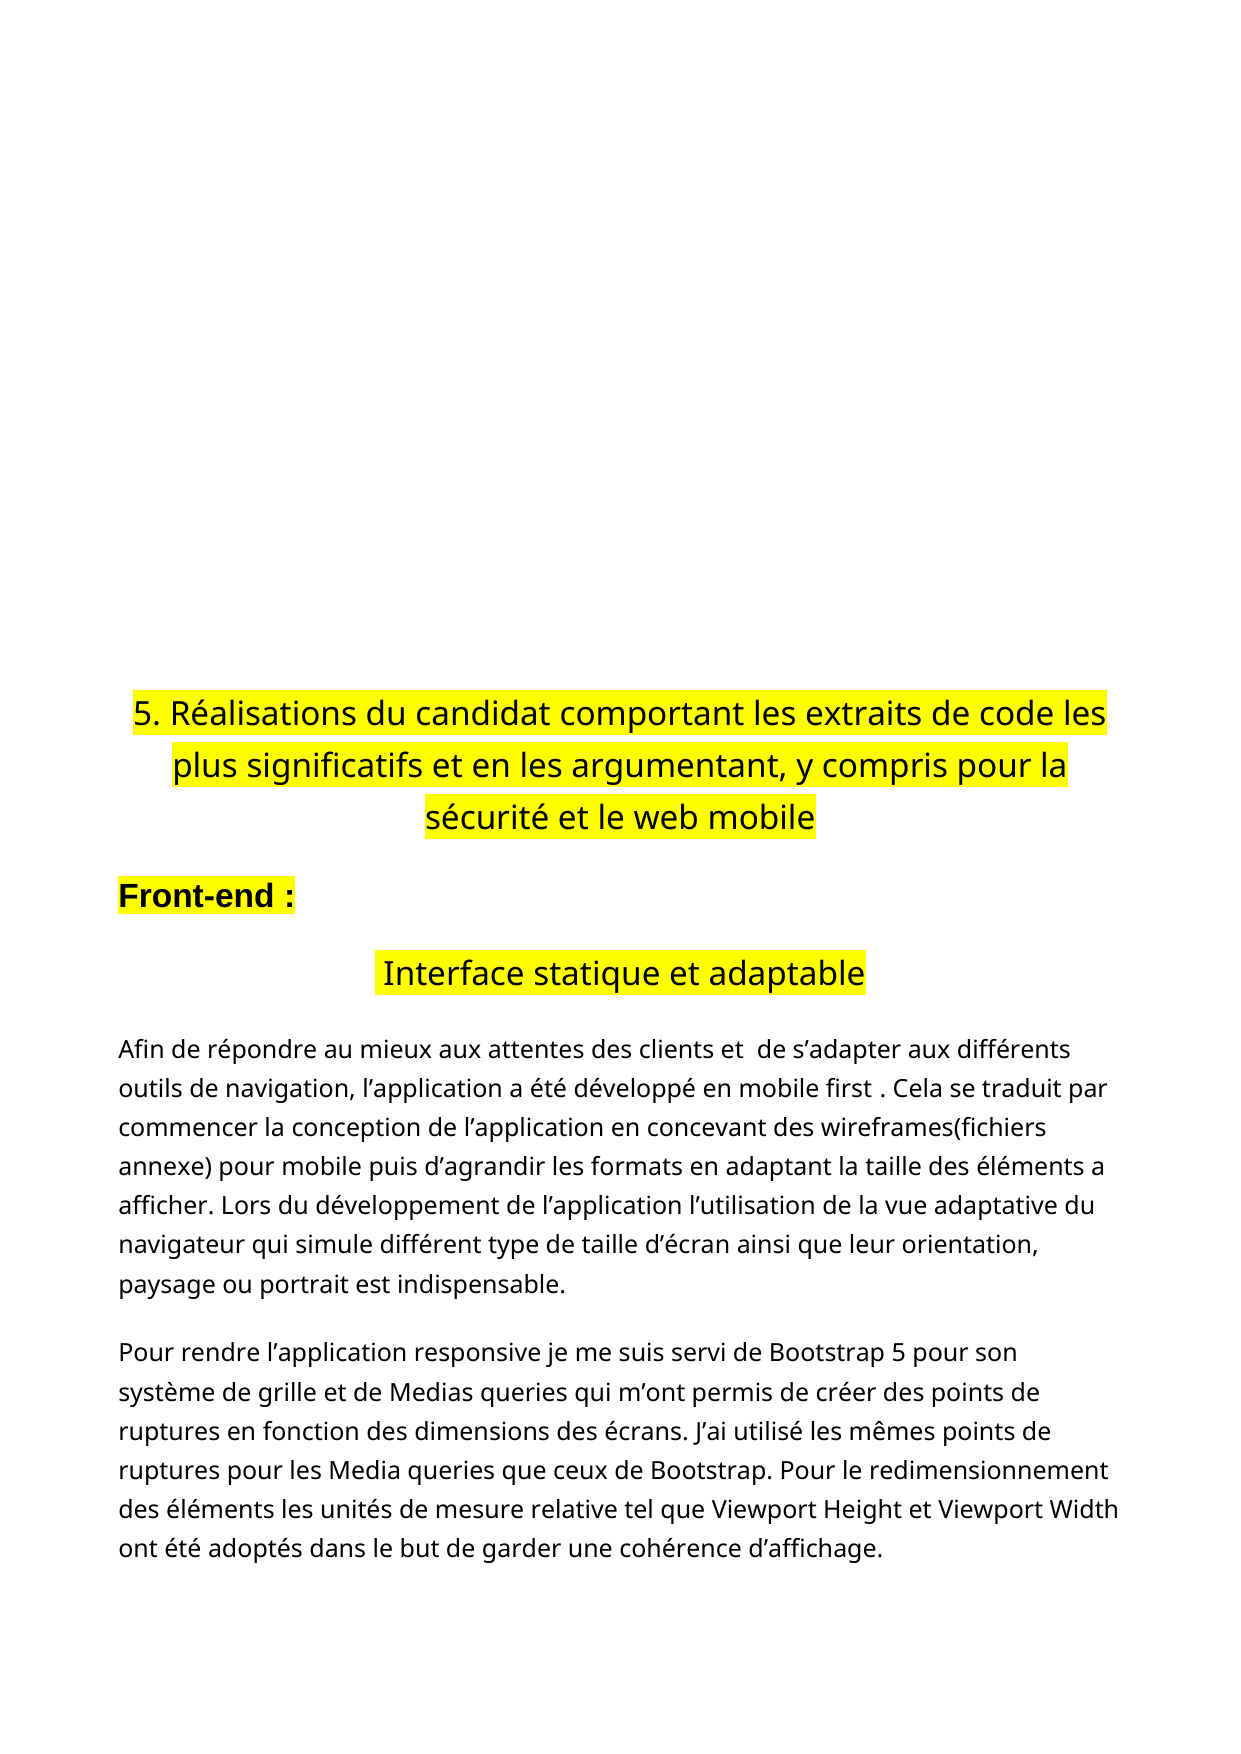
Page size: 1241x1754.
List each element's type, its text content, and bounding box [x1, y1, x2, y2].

text Interface statique et adaptable [118, 950, 1122, 995]
text Front-end : [118, 876, 1122, 914]
text 5. Réalisations du candidat comportant les extraits de code les plus significatifs et en les argumentant, y compris pour la sécurité et le web mobile [118, 690, 1122, 839]
text Afin de répondre au mieux aux attentes des clients et de s’adapter aux différents outils de navigation, l’application a été développé en mobile first . Cela se traduit par commencer la conception de l’application en concevant des wireframes(fichiers annexe) pour mobile puis d’agrandir les formats en adaptant la taille des éléments a afficher. Lors du développement de l’application l’utilisation de la vue adaptative du navigateur qui simule différent type de taille d’écran ainsi que leur orientation, paysage ou portrait est indispensable. [118, 1031, 1122, 1300]
text Pour rendre l’application responsive je me suis servi de Bootstrap 5 pour son système de grille et de Medias queries qui m’ont permis de créer des points de ruptures en fonction des dimensions des écrans. J’ai utilisé les mêmes points de ruptures pour les Media queries que ceux de Bootstrap. Pour le redimensionnement des éléments les unités de mesure relative tel que Viewport Height et Viewport Width ont été adoptés dans le but de garder une cohérence d’affichage. [118, 1335, 1122, 1565]
